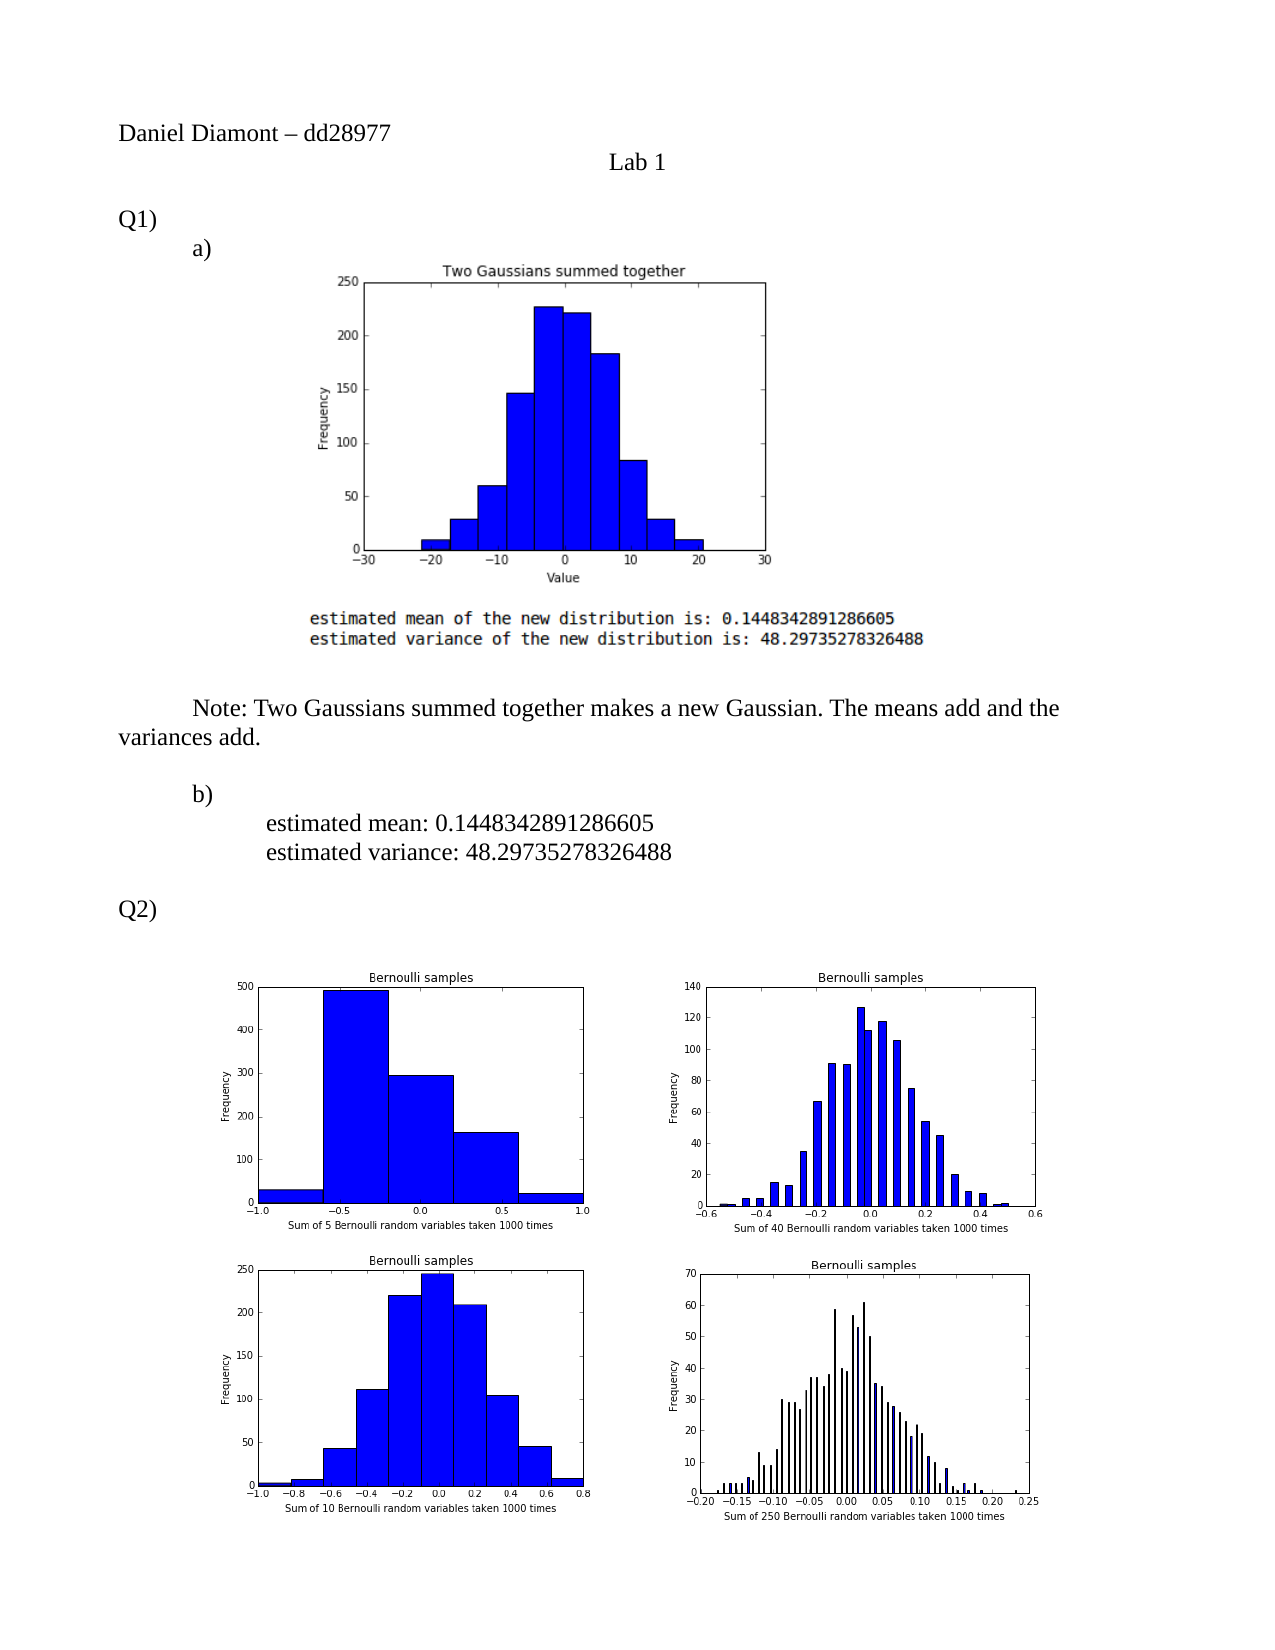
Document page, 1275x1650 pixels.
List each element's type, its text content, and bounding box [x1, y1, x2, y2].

text estimated variance: 48.29735278326488 [118, 837, 1157, 866]
text a) [118, 233, 1157, 262]
picture [211, 965, 606, 1521]
text Note: Two Gaussians summed together makes a new Gaussian. The means add and the variances add. [118, 664, 1157, 751]
text Lab 1 [118, 147, 1157, 176]
text Q1) [118, 204, 1157, 233]
picture [293, 250, 982, 676]
text b) [118, 779, 1157, 808]
text Daniel Diamont – dd28977 [118, 118, 1157, 147]
text estimated mean: 0.1448342891286605 [118, 808, 1157, 837]
picture [645, 956, 1073, 1529]
text Q2) [118, 894, 1157, 923]
